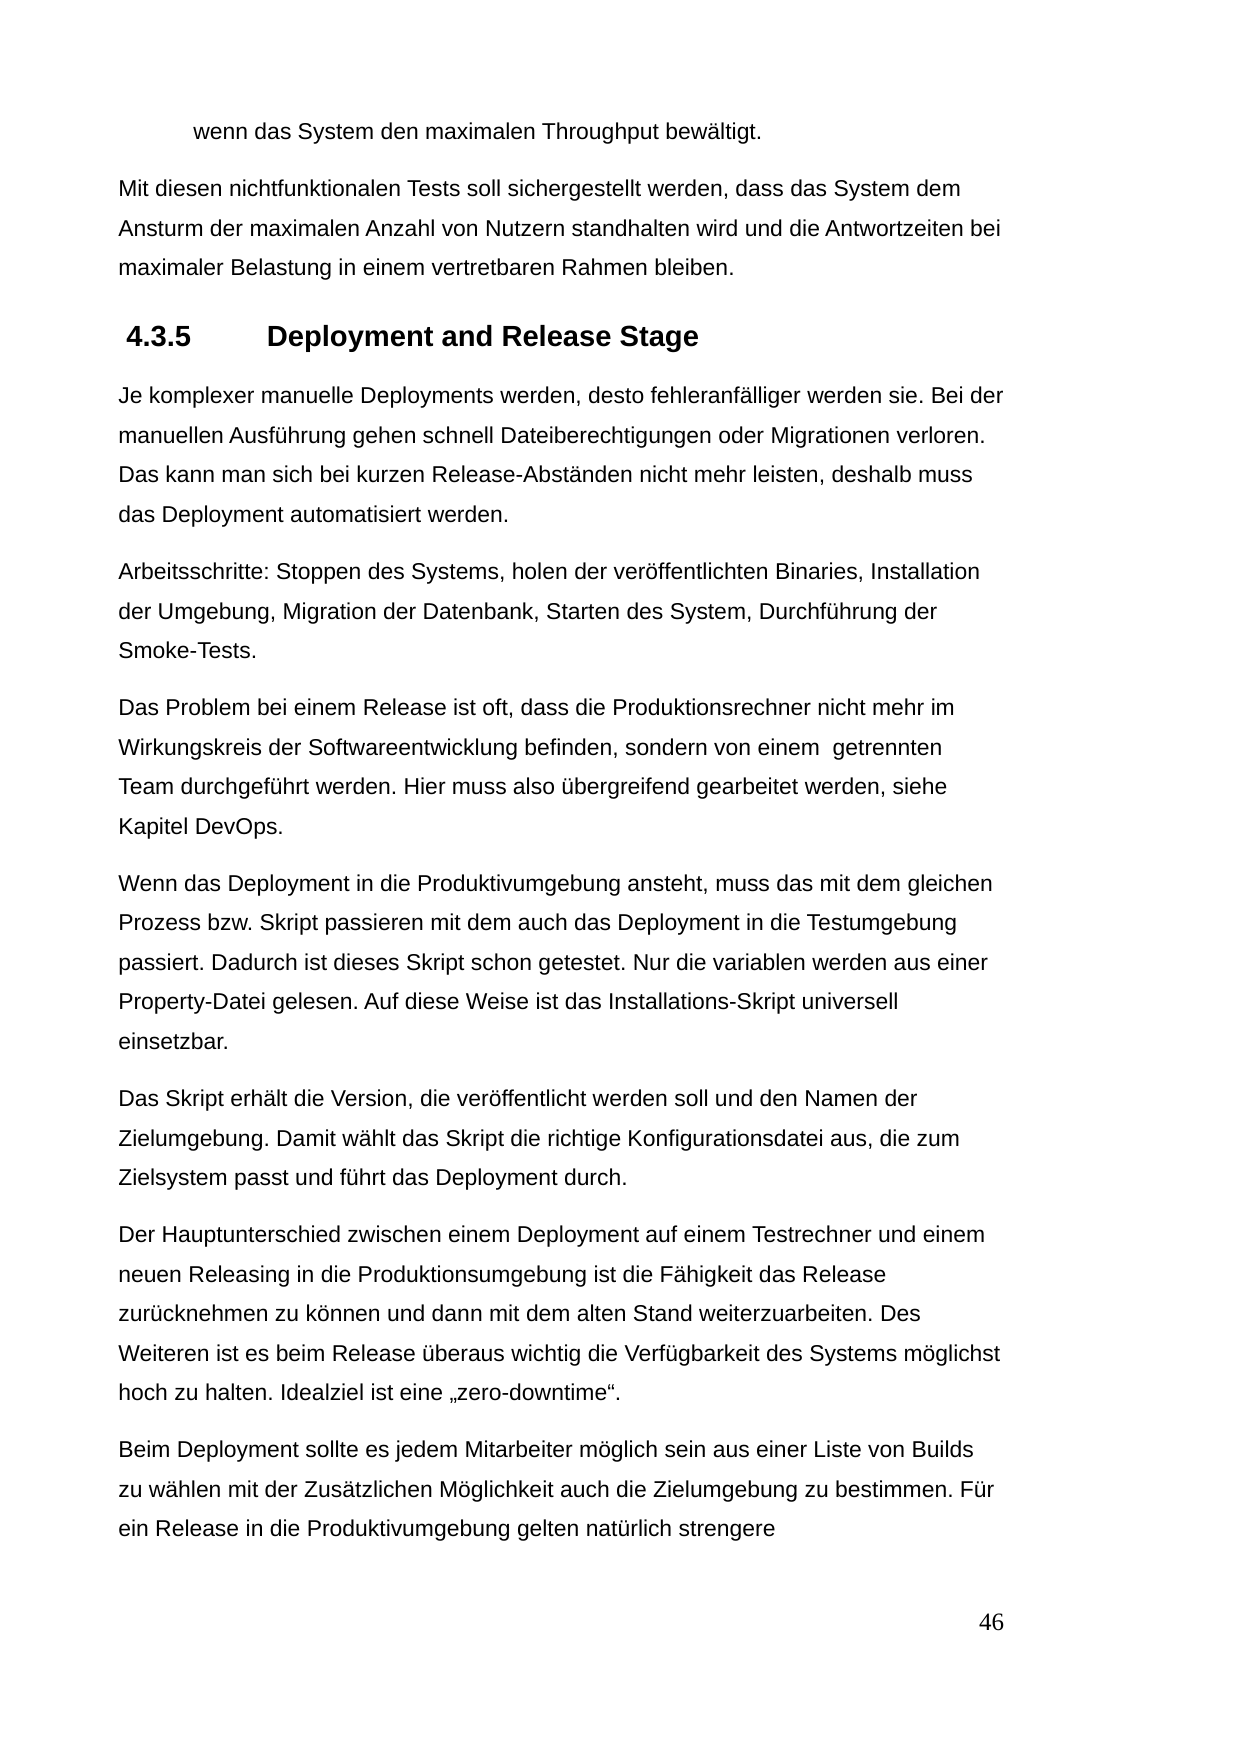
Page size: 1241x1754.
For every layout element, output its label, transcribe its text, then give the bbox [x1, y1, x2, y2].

text Der Hauptunterschied zwischen einem Deployment auf einem Testrechner und einem neuen Releasing in die Produktionsumgebung ist die Fähigkeit das Release zurücknehmen zu können und dann mit dem alten Stand weiterzuarbeiten. Des Weiteren ist es beim Release überaus wichtig die Verfügbarkeit des Systems möglichst hoch zu halten. Idealziel ist eine „zero-downtime“. [118, 1221, 1004, 1405]
text Das Skript erhält die Version, die veröffentlicht werden soll und den Namen der Zielumgebung. Damit wählt das Skript die richtige Konfigurationsdatei aus, die zum Zielsystem passt und führt das Deployment durch. [118, 1085, 1004, 1190]
text Je komplexer manuelle Deployments werden, desto fehleranfälliger werden sie. Bei der manuellen Ausführung gehen schnell Dateiberechtigungen oder Migrationen verloren. Das kann man sich bei kurzen Release-Abständen nicht mehr leisten, deshalb muss das Deployment automatisiert werden. [118, 382, 1004, 527]
text Wenn das Deployment in die Produktivumgebung ansteht, muss das mit dem gleichen Prozess bzw. Skript passieren mit dem auch das Deployment in die Testumgebung passiert. Dadurch ist dieses Skript schon getestet. Nur die variablen werden aus einer Property-Datei gelesen. Auf diese Weise ist das Installations-Skript universell einsetzbar. [118, 870, 1004, 1054]
text Beim Deployment sollte es jedem Mitarbeiter möglich sein aus einer Liste von Builds zu wählen mit der Zusätzlichen Möglichkeit auch die Zielumgebung zu bestimmen. Für ein Release in die Produktivumgebung gelten natürlich strengere [118, 1436, 1004, 1542]
list wenn das System den maximalen Throughput bewältigt. [156, 118, 1004, 144]
text Arbeitsschritte: Stoppen des Systems, holen der veröffentlichten Binaries, Installation der Umgebung, Migration der Datenbank, Starten des System, Durchführung der Smoke-Tests. [118, 558, 1004, 663]
subtitle Deployment and Release Stage [118, 319, 1004, 352]
text Das Problem bei einem Release ist oft, dass die Produktionsrechner nicht mehr im Wirkungskreis der Softwareentwicklung befinden, sondern von einem getrennten Team durchgeführt werden. Hier muss also übergreifend gearbeitet werden, siehe Kapitel DevOps. [118, 694, 1004, 839]
text Mit diesen nichtfunktionalen Tests soll sichergestellt werden, dass das System dem Ansturm der maximalen Anzahl von Nutzern standhalten wird und die Antwortzeiten bei maximaler Belastung in einem vertretbaren Rahmen bleiben. [118, 175, 1004, 281]
